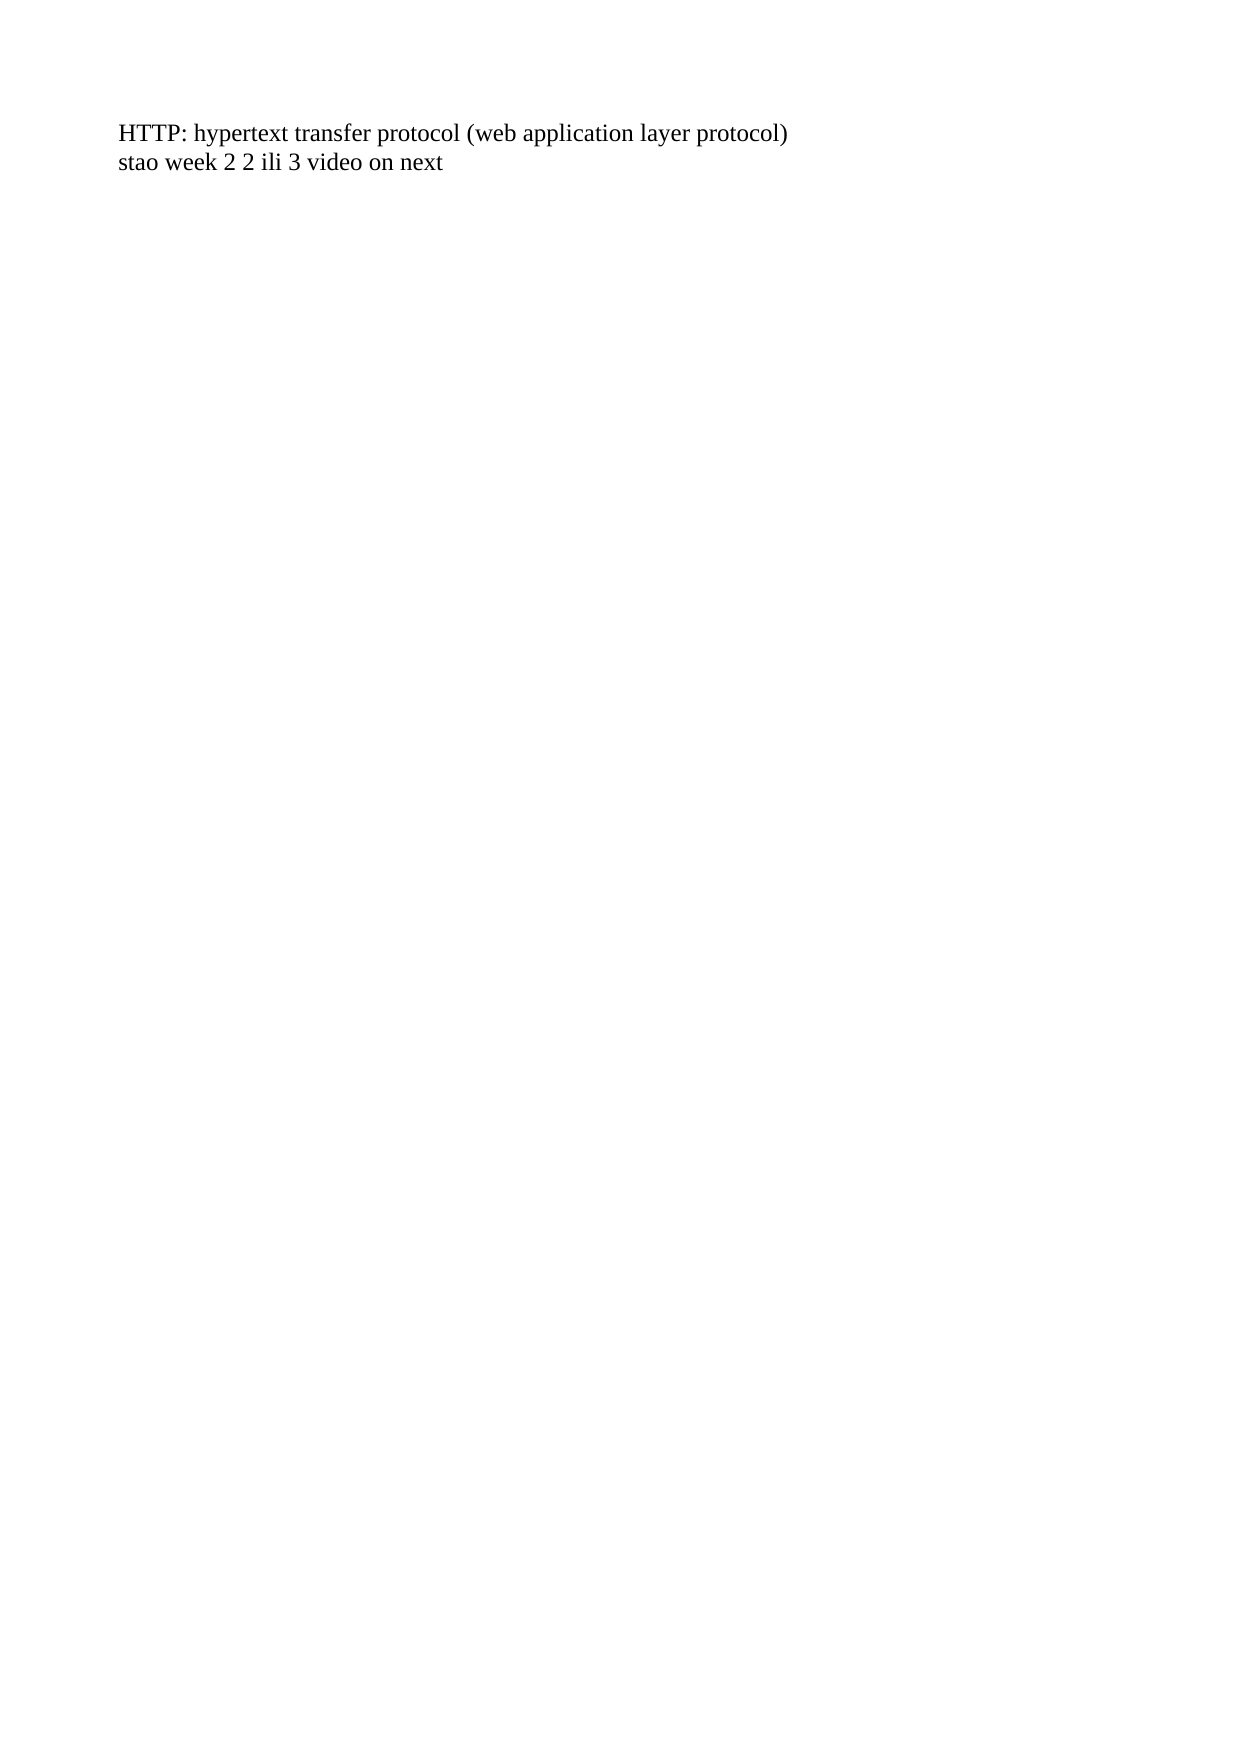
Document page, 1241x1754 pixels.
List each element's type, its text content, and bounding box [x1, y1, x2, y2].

text stao week 2 2 ili 3 video on next [118, 147, 1122, 176]
text HTTP: hypertext transfer protocol (web application layer protocol) [118, 118, 1122, 147]
